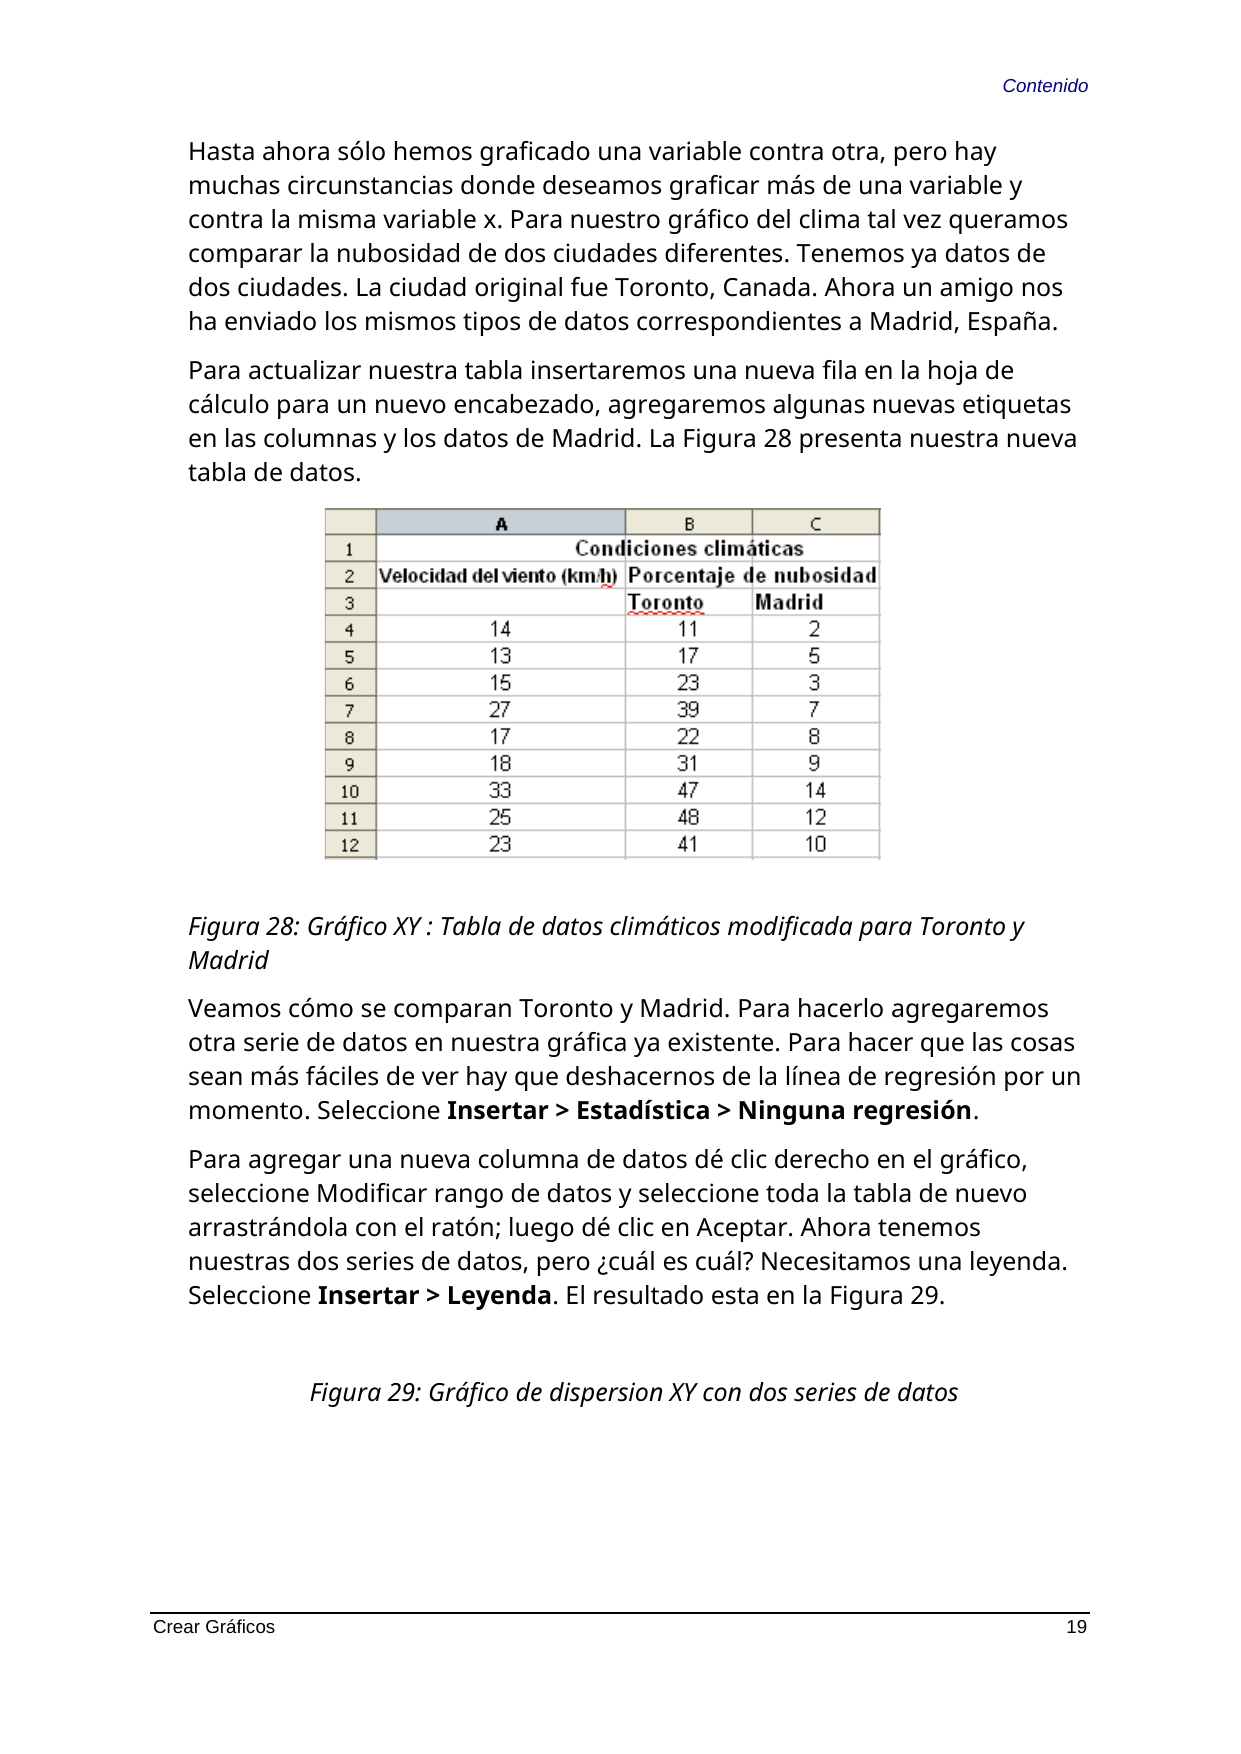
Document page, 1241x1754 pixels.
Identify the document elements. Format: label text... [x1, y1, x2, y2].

text Para agregar una nueva columna de datos dé clic derecho en el gráfico, seleccione Modificar rango de datos y seleccione toda la tabla de nuevo arrastrándola con el ratón; luego dé clic en Aceptar. Ahora tenemos nuestras dos series de datos, pero ¿cuál es cuál? Necesitamos una leyenda. Seleccione Insertar > Leyenda. El resultado esta en la Figura 29. [188, 1142, 1090, 1311]
text Veamos cómo se comparan Toronto y Madrid. Para hacerlo agregaremos otra serie de datos en nuestra gráfica ya existente. Para hacer que las cosas sean más fáciles de ver hay que deshacernos de la línea de regresión por un momento. Seleccione Insertar > Estadística > Ninguna regresión. [188, 991, 1090, 1127]
text Figura 28: Gráfico XY : Tabla de datos climáticos modificada para Toronto y Madrid [188, 908, 1090, 976]
text Hasta ahora sólo hemos graficado una variable contra otra, pero hay muchas circunstancias donde deseamos graficar más de una variable y contra la misma variable x. Para nuestro gráfico del clima tal vez queramos comparar la nubosidad de dos ciudades diferentes. Tenemos ya datos de dos ciudades. La ciudad original fue Toronto, Canada. Ahora un amigo nos ha enviado los mismos tipos de datos correspondientes a Madrid, España. [188, 134, 1090, 338]
text Figura 29: Gráfico de dispersion XY con dos series de datos [188, 1375, 1090, 1409]
text Para actualizar nuestra tabla insertaremos una nueva fila en la hoja de cálculo para un nuevo encabezado, agregaremos algunas nuevas etiquetas en las columnas y los datos de Madrid. La Figura 28 presenta nuestra nueva tabla de datos. [188, 352, 1090, 488]
